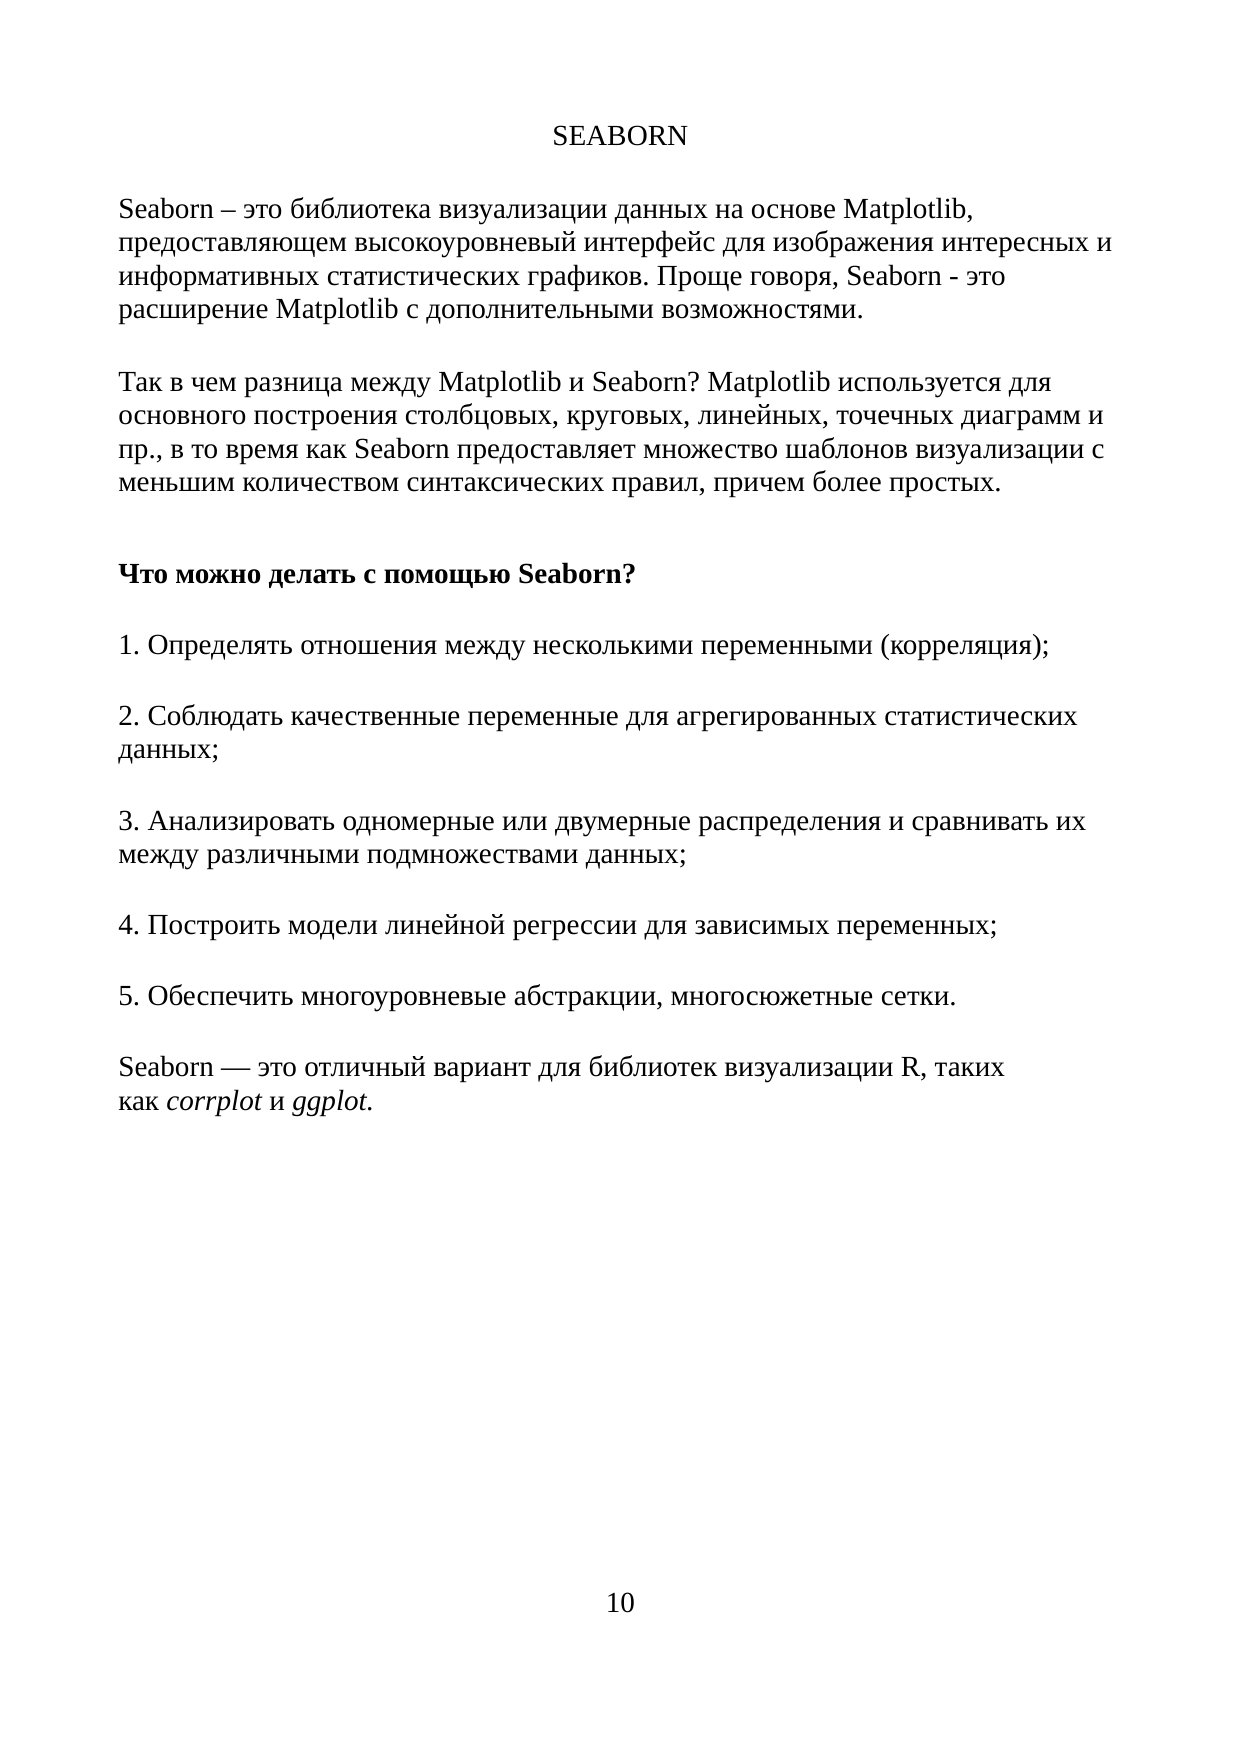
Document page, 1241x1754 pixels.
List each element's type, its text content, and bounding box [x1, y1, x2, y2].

text 3. Анализировать одномерные или двумерные распределения и сравнивать их между различными подмножествами данных; [118, 803, 1122, 870]
subtitle Что можно делать с помощью Seaborn? [118, 556, 1122, 589]
text Seaborn – это библиотека визуализации данных на основе Matplotlib, предоставляющем высокоуровневый интерфейс для изображения интересных и информативных статистических графиков. Проще говоря, Seaborn - это расширение Matplotlib с дополнительными возможностями. [118, 191, 1122, 325]
text Seaborn — это отличный вариант для библиотек визуализации R, таких как corrplot и ggplot. [118, 1049, 1122, 1116]
text 5. Обеспечить многоуровневые абстракции, многосюжетные сетки. [118, 978, 1122, 1012]
text Так в чем разница между Matplotlib и Seaborn? Matplotlib используется для основного построения столбцовых, круговых, линейных, точечных диаграмм и пр., в то время как Seaborn предоставляет множество шаблонов визуализации с меньшим количеством синтаксических правил, причем более простых. [118, 364, 1122, 498]
text SEABORN [118, 118, 1122, 152]
text 10 [118, 1552, 1122, 1619]
text 2. Соблюдать качественные переменные для агрегированных статистических данных; [118, 698, 1122, 765]
text 1. Определять отношения между несколькими переменными (корреляция); [118, 627, 1122, 661]
text 4. Построить модели линейной регрессии для зависимых переменных; [118, 907, 1122, 941]
